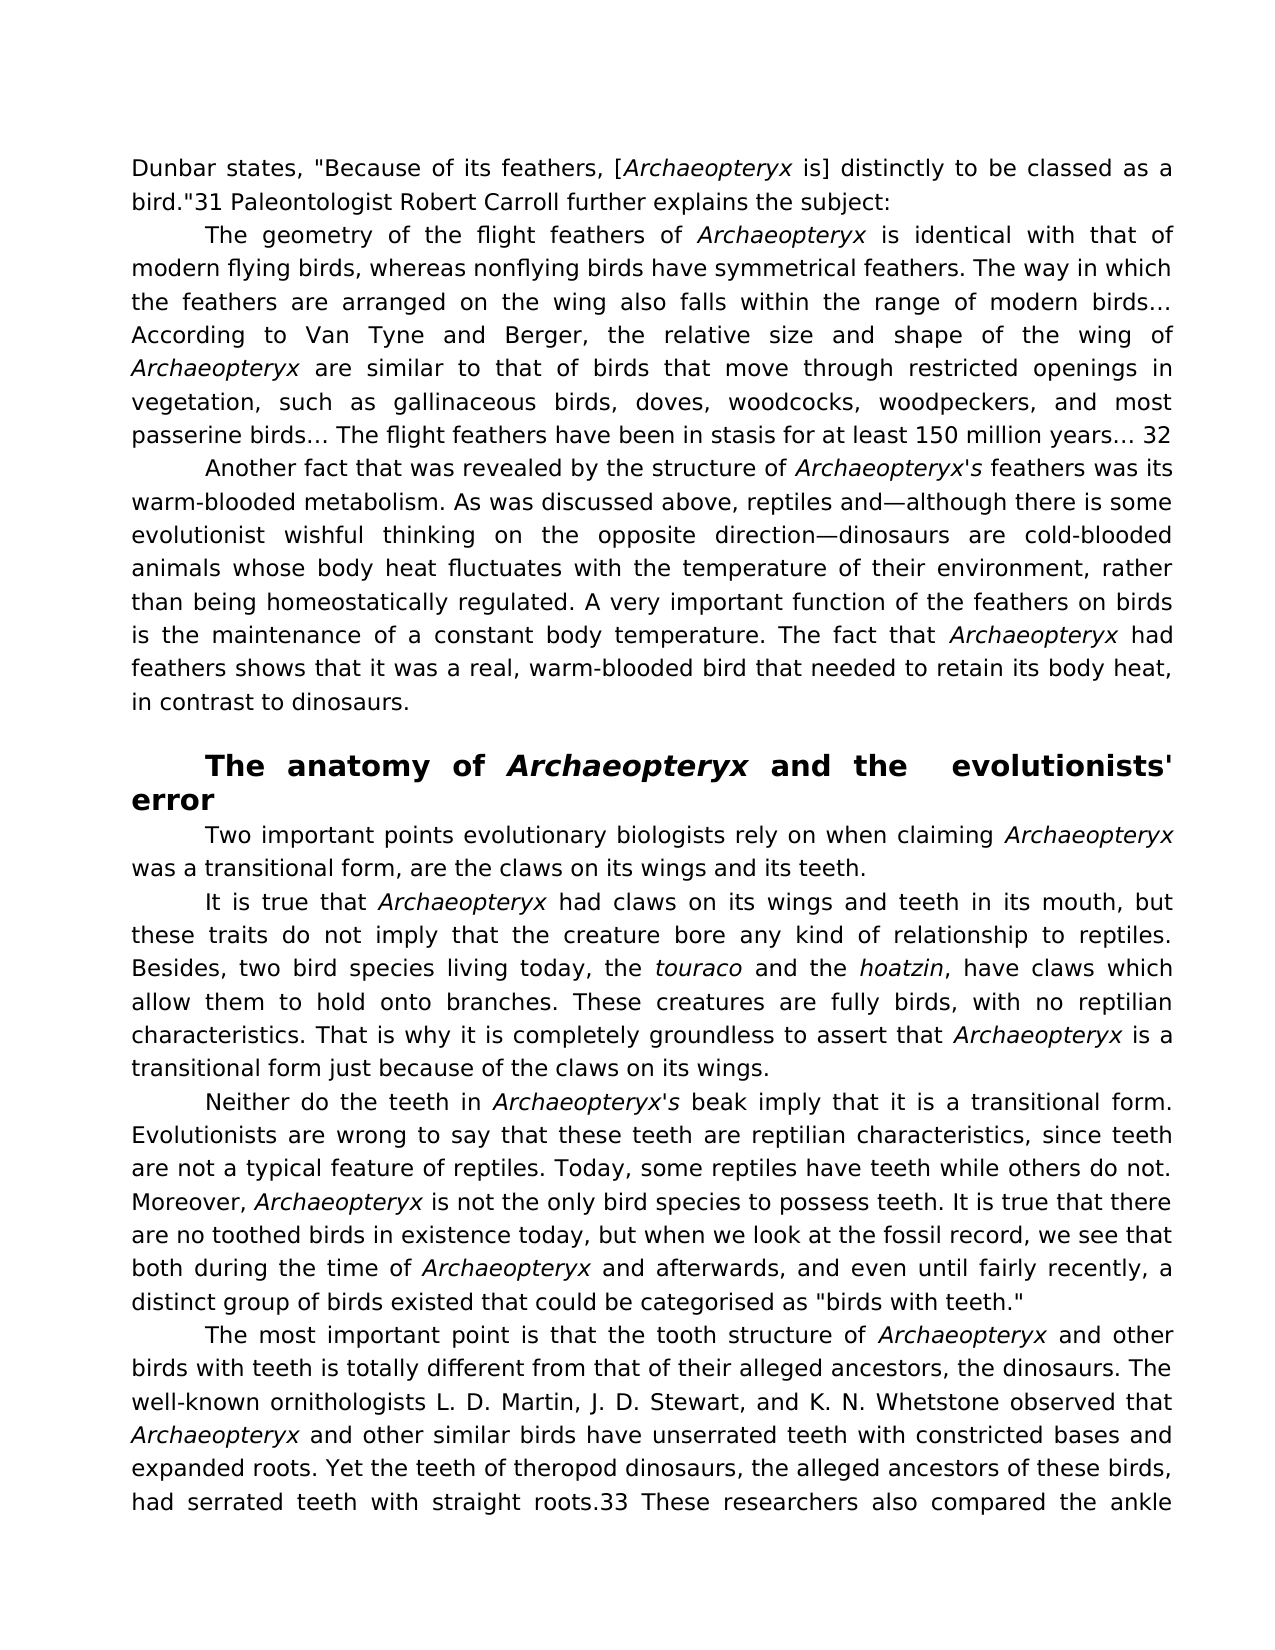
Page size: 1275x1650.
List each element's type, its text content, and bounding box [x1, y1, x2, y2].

text Two important points evolutionary biologists rely on when claiming Archaeopteryx was a transitional form, are the claws on its wings and its teeth. [131, 817, 1174, 883]
text It is true that Archaeopteryx had claws on its wings and teeth in its mouth, but these traits do not imply that the creature bore any kind of relationship to reptiles. Besides, two bird species living today, the touraco and the hoatzin, have claws which allow them to hold onto branches. These creatures are fully birds, with no reptilian characteristics. That is why it is completely groundless to assert that Archaeopteryx is a transitional form just because of the claws on its wings. [131, 883, 1174, 1083]
text Dunbar states, "Because of its feathers, [Archaeopteryx is] distinctly to be classed as a bird."31 Paleontologist Robert Carroll further explains the subject: [131, 150, 1174, 217]
text Another fact that was revealed by the structure of Archaeopteryx's feathers was its warm-blooded metabolism. As was discussed above, reptiles and—although there is some evolutionist wishful thinking on the opposite direction—dinosaurs are cold-blooded animals whose body heat fluctuates with the temperature of their environment, rather than being homeostatically regulated. A very important function of the feathers on birds is the maintenance of a constant body temperature. The fact that Archaeopteryx had feathers shows that it was a real, warm-blooded bird that needed to retain its body heat, in contrast to dinosaurs. [131, 450, 1174, 717]
text The anatomy of Archaeopteryx and the evolutionists' error [131, 750, 1174, 817]
text The most important point is that the tooth structure of Archaeopteryx and other birds with teeth is totally different from that of their alleged ancestors, the dinosaurs. The well-known ornithologists L. D. Martin, J. D. Stewart, and K. N. Whetstone observed that Archaeopteryx and other similar birds have unserrated teeth with constricted bases and expanded roots. Yet the teeth of theropod dinosaurs, the alleged ancestors of these birds, had serrated teeth with straight roots.33 These researchers also compared the ankle [131, 1317, 1174, 1517]
text The geometry of the flight feathers of Archaeopteryx is identical with that of modern flying birds, whereas nonflying birds have symmetrical feathers. The way in which the feathers are arranged on the wing also falls within the range of modern birds… According to Van Tyne and Berger, the relative size and shape of the wing of Archaeopteryx are similar to that of birds that move through restricted openings in vegetation, such as gallinaceous birds, doves, woodcocks, woodpeckers, and most passerine birds… The flight feathers have been in stasis for at least 150 million years… 32 [131, 217, 1174, 450]
text Neither do the teeth in Archaeopteryx's beak imply that it is a transitional form. Evolutionists are wrong to say that these teeth are reptilian characteristics, since teeth are not a typical feature of reptiles. Today, some reptiles have teeth while others do not. Moreover, Archaeopteryx is not the only bird species to possess teeth. It is true that there are no toothed birds in existence today, but when we look at the fossil record, we see that both during the time of Archaeopteryx and afterwards, and even until fairly recently, a distinct group of birds existed that could be categorised as "birds with teeth." [131, 1083, 1174, 1317]
